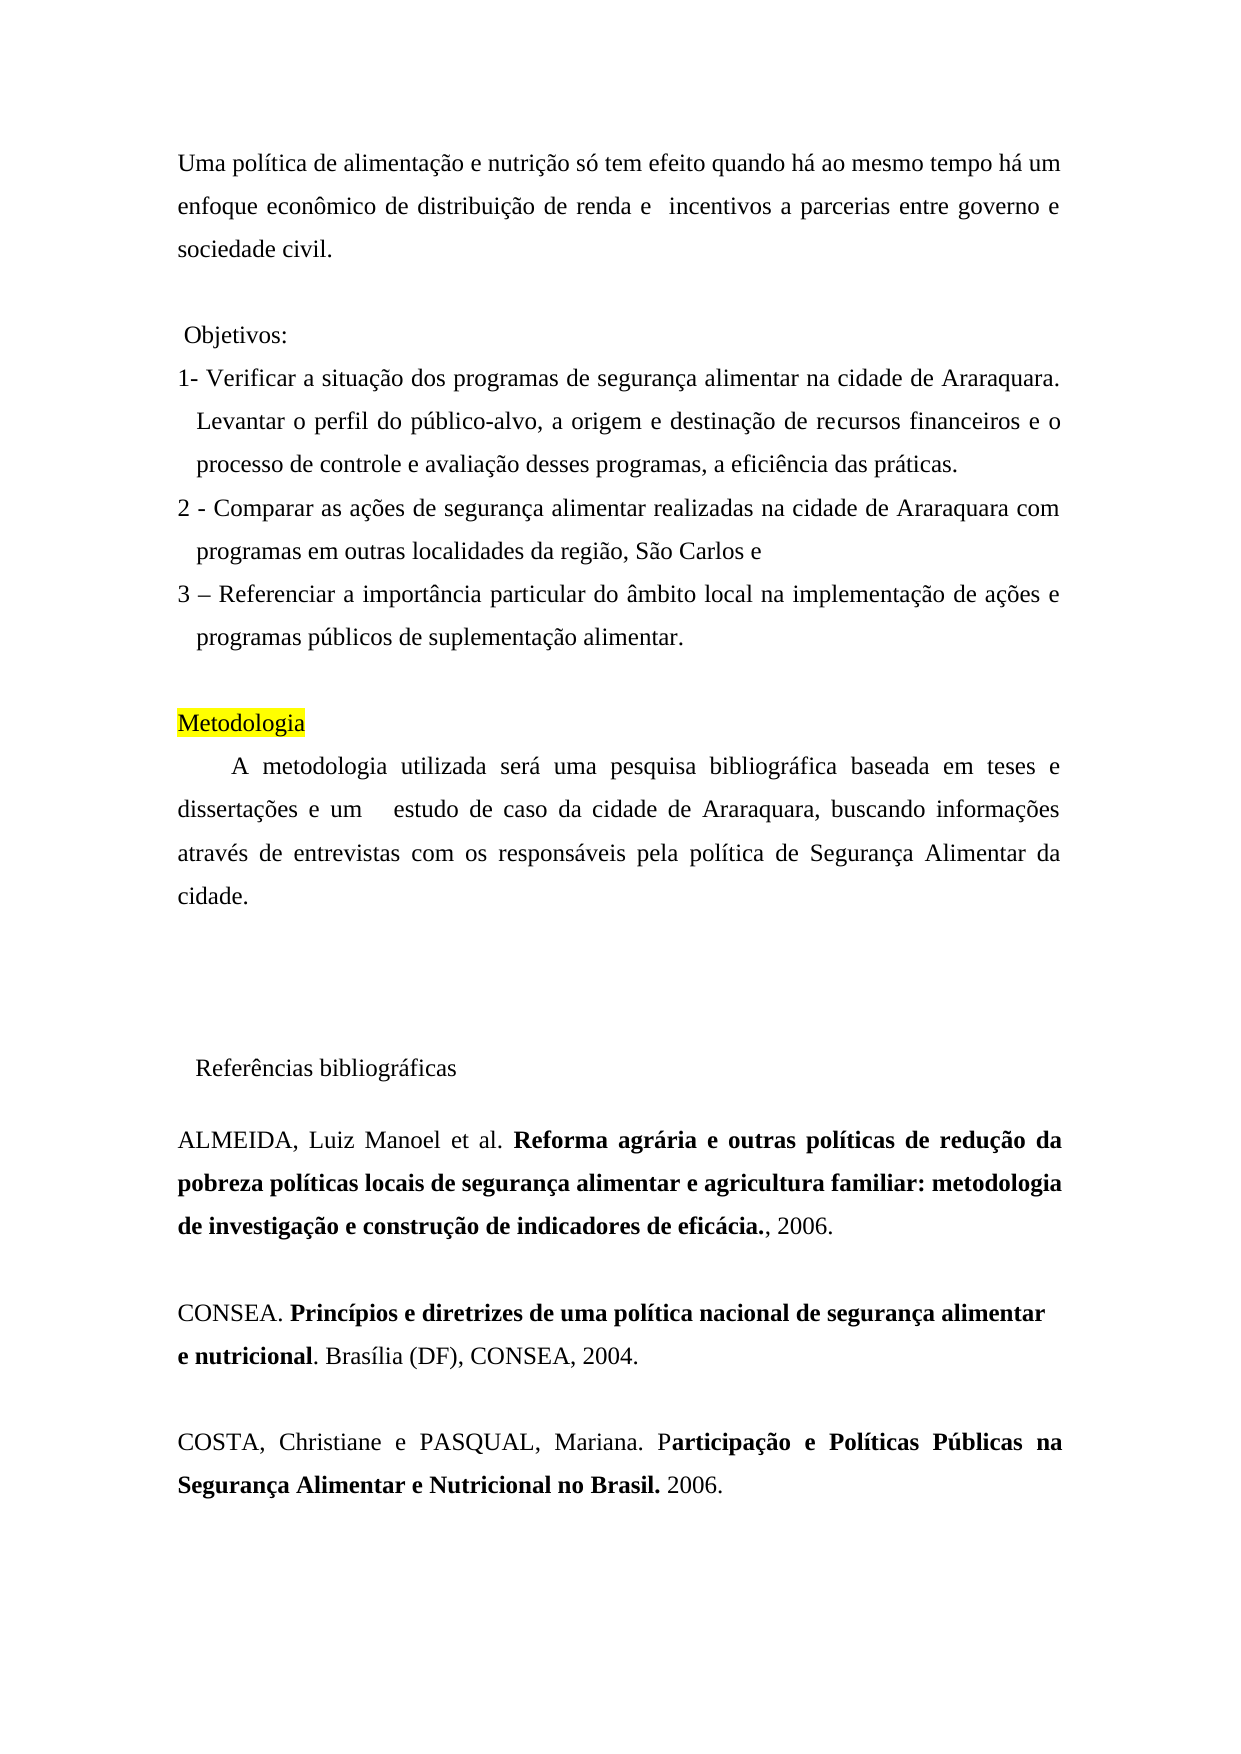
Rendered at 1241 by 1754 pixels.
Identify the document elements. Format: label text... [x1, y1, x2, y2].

text ALMEIDA, Luiz Manoel et al. Reforma agrária e outras políticas de redução da pobreza políticas locais de segurança alimentar e agricultura familiar: metodologia de investigação e construção de indicadores de eficácia., 2006. [177, 1125, 1063, 1240]
text COSTA, Christiane e PASQUAL, Mariana. Participação e Políticas Públicas na Segurança Alimentar e Nutricional no Brasil. 2006. [177, 1427, 1063, 1499]
text 3 – Referenciar a importância particular do âmbito local na implementação de ações e programas públicos de suplementação alimentar. [177, 579, 1061, 651]
text Objetivos: [177, 320, 1061, 349]
text CONSEA. Princípios e diretrizes de uma política nacional de segurança alimentar e nutricional. Brasília (DF), CONSEA, 2004. [177, 1298, 1063, 1369]
text Metodologia [177, 708, 1061, 737]
text Uma política de alimentação e nutrição só tem efeito quando há ao mesmo tempo há um enfoque econômico de distribuição de renda e incentivos a parcerias entre governo e sociedade civil. [177, 148, 1061, 263]
text Referências bibliográficas [195, 1053, 1061, 1082]
text 2 - Comparar as ações de segurança alimentar realizadas na cidade de Araraquara com programas em outras localidades da região, São Carlos e [177, 493, 1061, 564]
text 1- Verificar a situação dos programas de segurança alimentar na cidade de Araraquara. Levantar o perfil do público-alvo, a origem e destinação de recursos financeiros e o processo de controle e avaliação desses programas, a eficiência das práticas. [177, 363, 1061, 478]
text A metodologia utilizada será uma pesquisa bibliográfica baseada em teses e dissertações e um estudo de caso da cidade de Araraquara, buscando informações através de entrevistas com os responsáveis pela política de Segurança Alimentar da cidade. [177, 751, 1061, 909]
